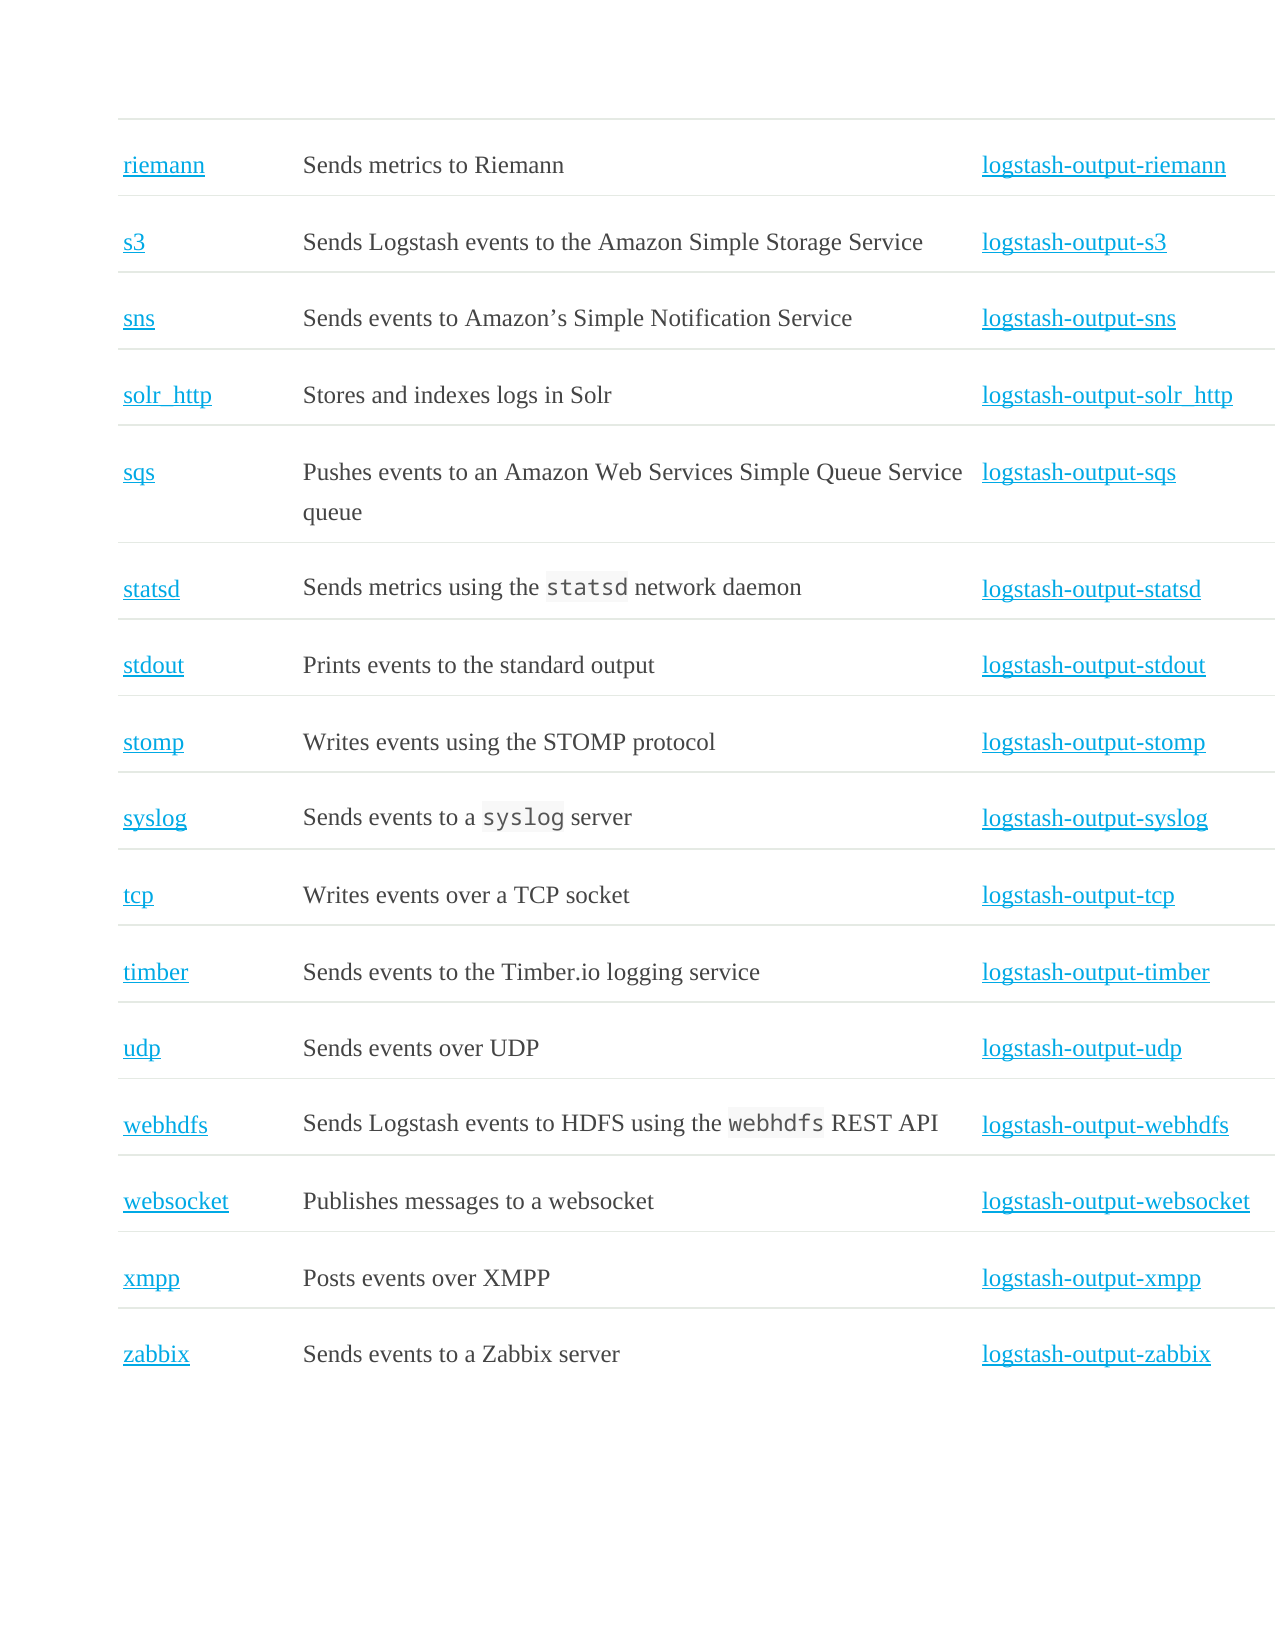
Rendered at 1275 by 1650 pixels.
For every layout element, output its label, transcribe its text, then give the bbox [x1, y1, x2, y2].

table_cell Sends events to the Timber.io logging service [298, 926, 977, 1001]
table_cell stdout [118, 620, 298, 695]
table_cell logstash-output-websocket [977, 1156, 1275, 1231]
table_cell websocket [118, 1156, 298, 1231]
table_cell logstash-output-webhdfs [977, 1079, 1275, 1154]
table_cell statsd [118, 543, 298, 618]
table_cell timber [118, 926, 298, 1001]
table_cell Sends events to Amazon’s Simple Notification Service [298, 273, 977, 348]
table_cell logstash-output-zabbix [977, 1309, 1275, 1384]
table_cell logstash-output-tcp [977, 850, 1275, 924]
table_cell Pushes events to an Amazon Web Services Simple Queue Service queue [298, 426, 977, 542]
table_cell Sends metrics to Riemann [298, 120, 977, 195]
table_cell Sends Logstash events to the Amazon Simple Storage Service [298, 196, 977, 271]
table_cell logstash-output-sns [977, 273, 1275, 348]
table_cell logstash-output-timber [977, 926, 1275, 1001]
table_cell sqs [118, 426, 298, 542]
table_cell riemann [118, 120, 298, 195]
table_cell sns [118, 273, 298, 348]
table_cell zabbix [118, 1309, 298, 1384]
table_cell logstash-output-udp [977, 1003, 1275, 1077]
table_cell logstash-output-stomp [977, 696, 1275, 771]
table_cell syslog [118, 773, 298, 848]
table_cell Publishes messages to a websocket [298, 1156, 977, 1231]
table_cell xmpp [118, 1232, 298, 1307]
table_cell logstash-output-statsd [977, 543, 1275, 618]
table_cell logstash-output-sqs [977, 426, 1275, 542]
table_cell webhdfs [118, 1079, 298, 1154]
table_cell logstash-output-s3 [977, 196, 1275, 271]
table_cell s3 [118, 196, 298, 271]
table_cell Sends metrics using the statsd network daemon [298, 543, 977, 618]
table_cell stomp [118, 696, 298, 771]
table_cell Writes events using the STOMP protocol [298, 696, 977, 771]
table_cell logstash-output-syslog [977, 773, 1275, 848]
table_cell udp [118, 1003, 298, 1077]
table_cell Posts events over XMPP [298, 1232, 977, 1307]
table_cell Sends events to a Zabbix server [298, 1309, 977, 1384]
table_cell logstash-output-stdout [977, 620, 1275, 695]
table_cell solr_http [118, 350, 298, 424]
table_cell Sends Logstash events to HDFS using the webhdfs REST API [298, 1079, 977, 1154]
table_cell Sends events to a syslog server [298, 773, 977, 848]
table_cell Stores and indexes logs in Solr [298, 350, 977, 424]
table_cell logstash-output-riemann [977, 120, 1275, 195]
table_cell logstash-output-solr_http [977, 350, 1275, 424]
table_cell tcp [118, 850, 298, 924]
table_cell logstash-output-xmpp [977, 1232, 1275, 1307]
table_cell Writes events over a TCP socket [298, 850, 977, 924]
table_cell Prints events to the standard output [298, 620, 977, 695]
table_cell Sends events over UDP [298, 1003, 977, 1077]
